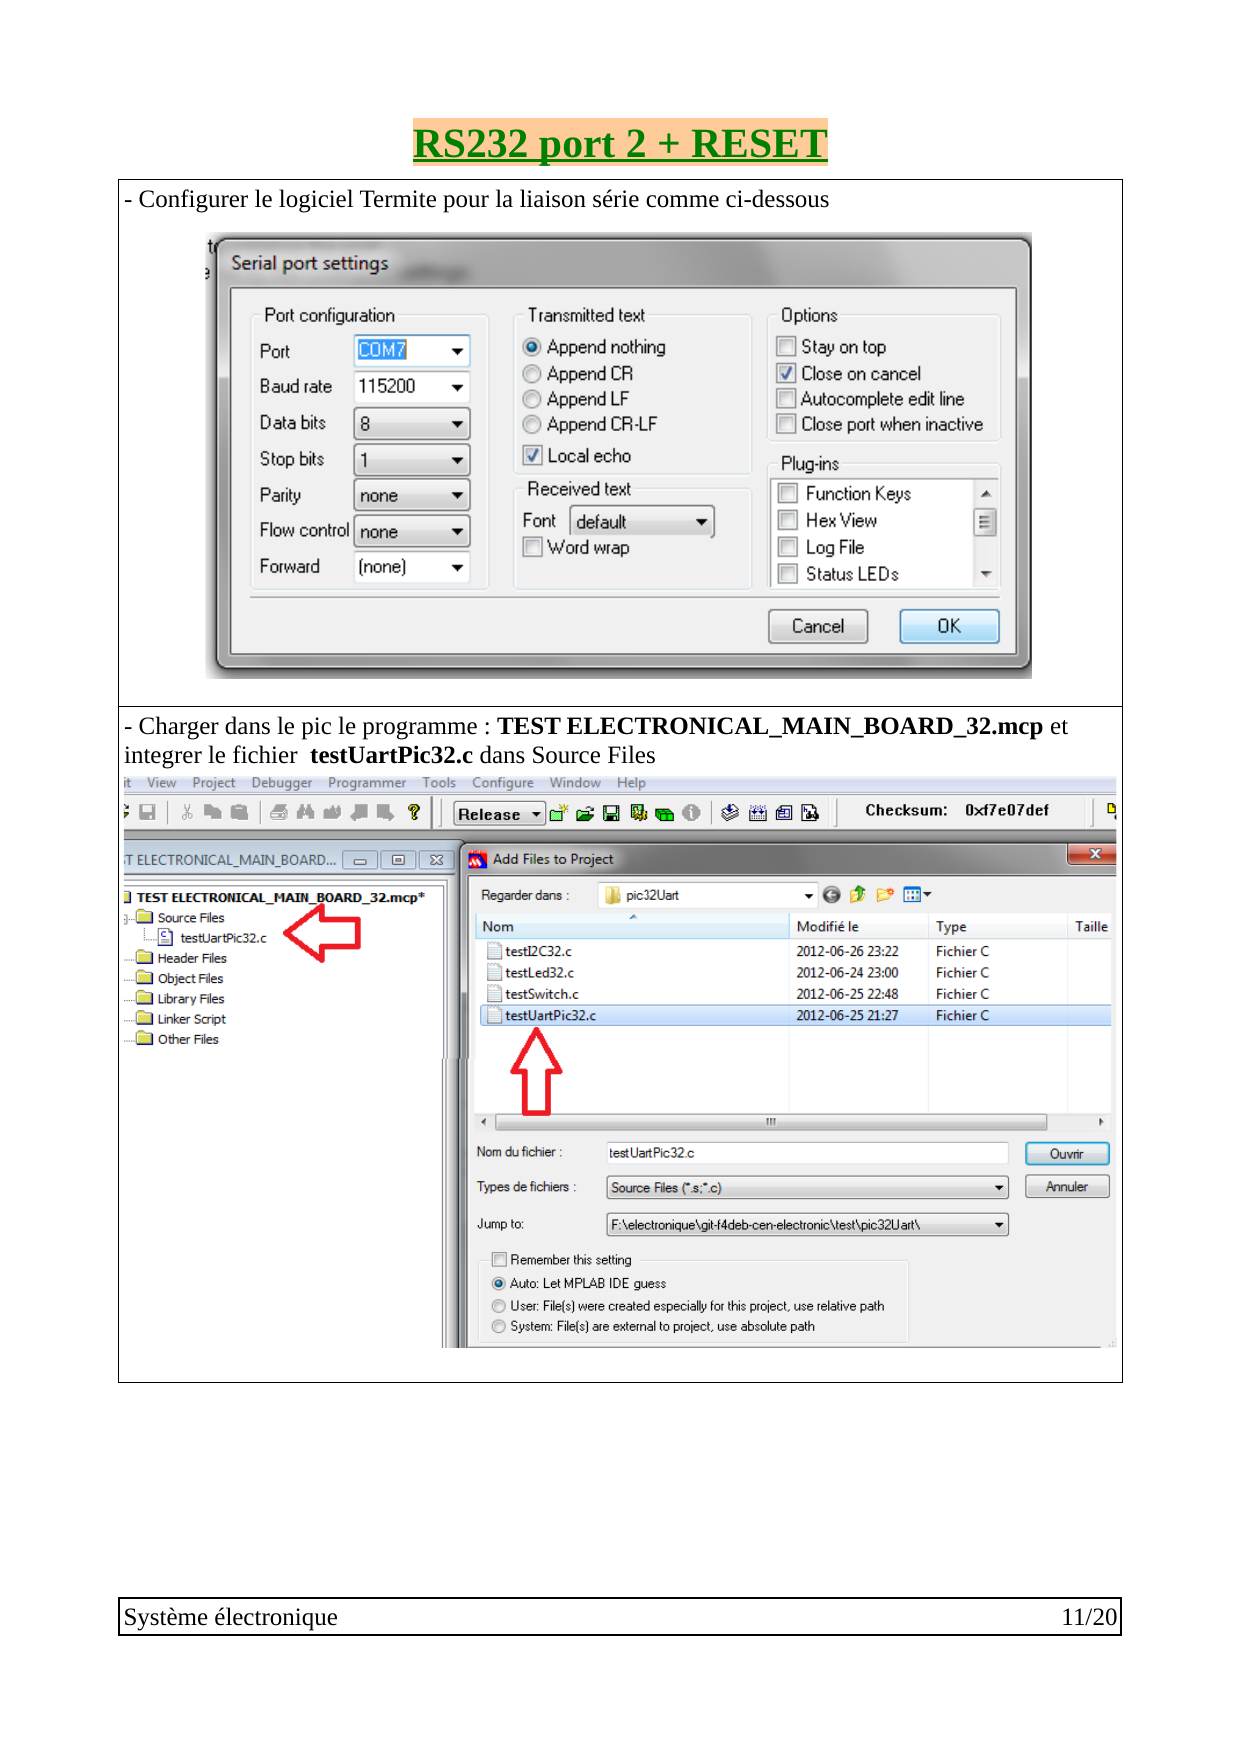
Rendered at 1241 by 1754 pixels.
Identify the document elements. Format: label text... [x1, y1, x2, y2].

subtitle RS232 port 2 + RESET [118, 118, 1122, 166]
table_header - Configurer le logiciel Termite pour la liaison série comme ci-dessous [119, 180, 1122, 706]
table_cell - Charger dans le pic le programme : TEST ELECTRONICAL_MAIN_BOARD_32.mcp et integrer le fichier testUartPic32.c dans Source Files [119, 707, 1122, 1382]
